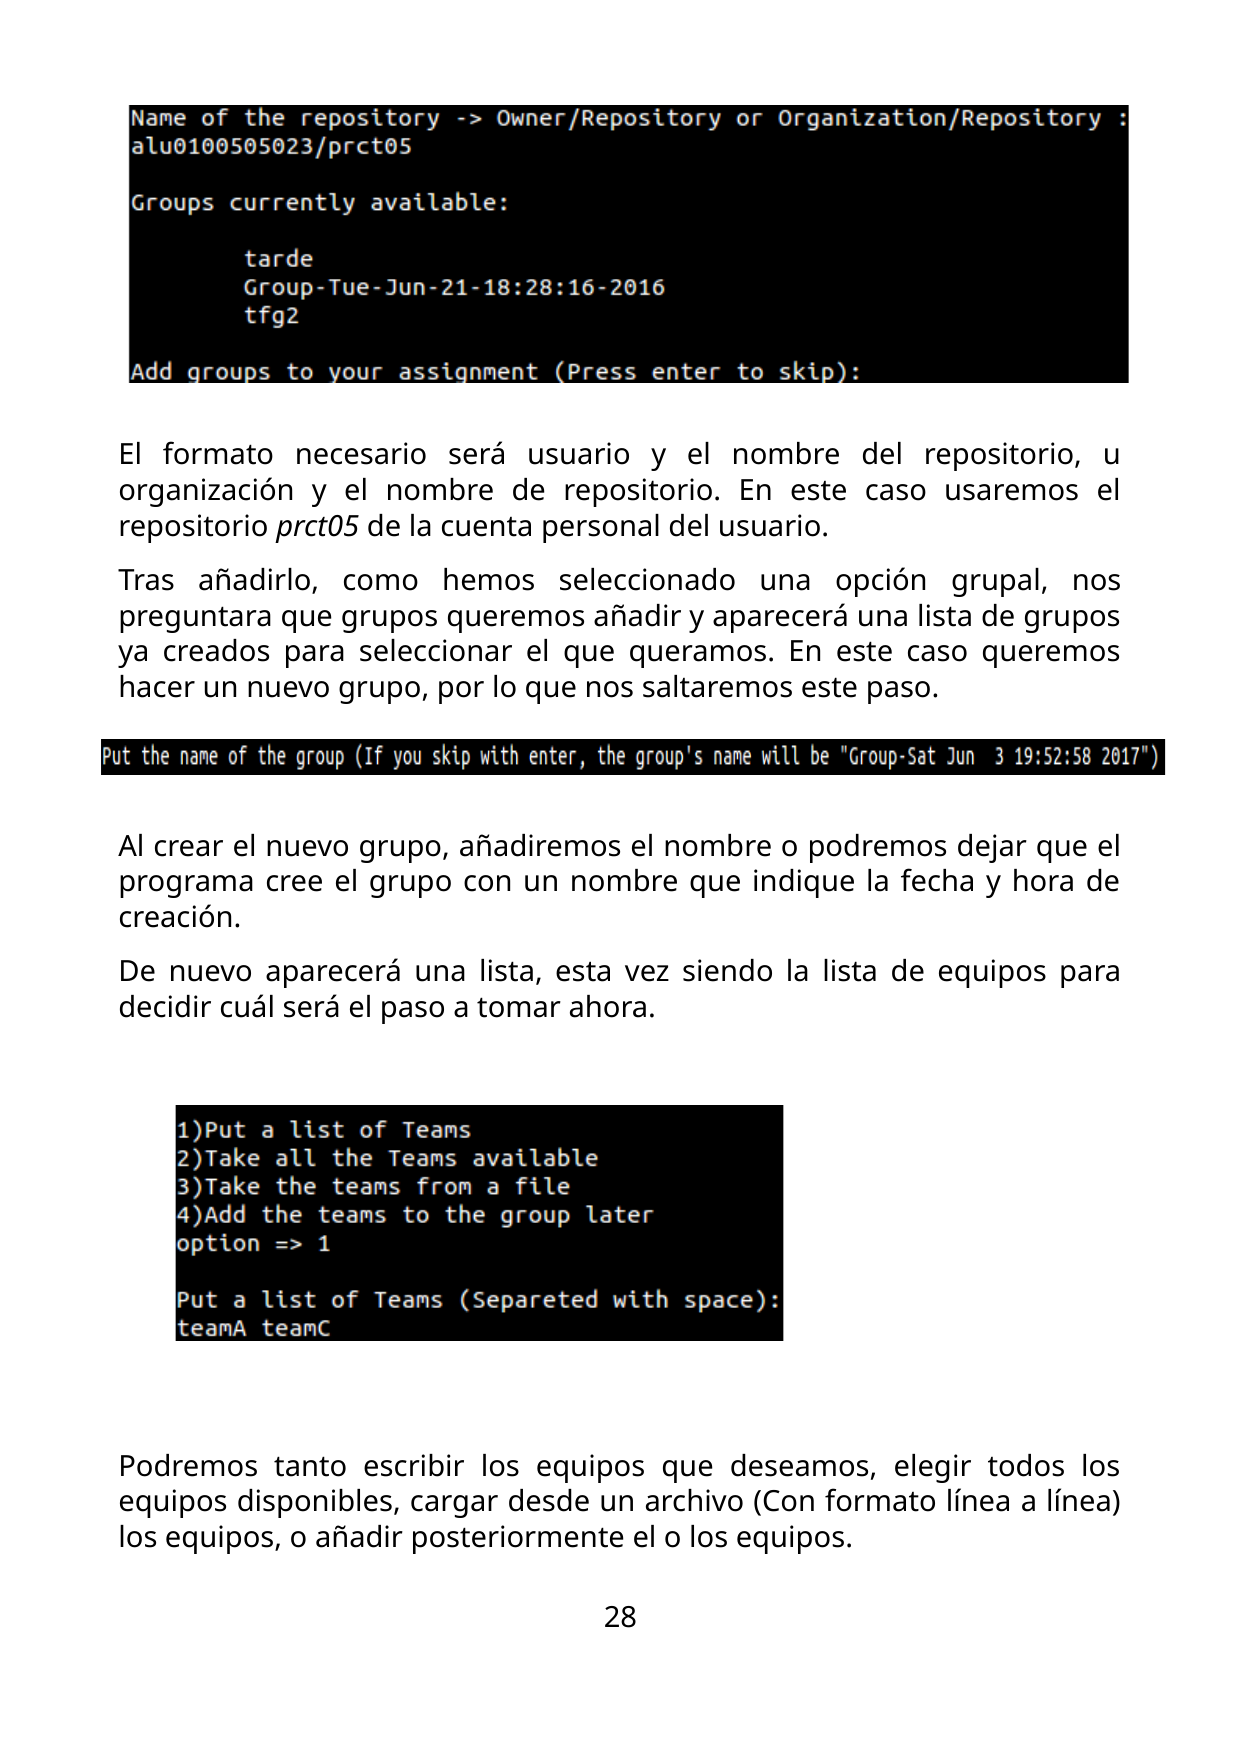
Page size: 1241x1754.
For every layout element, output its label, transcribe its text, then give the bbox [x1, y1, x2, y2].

text El formato necesario será usuario y el nombre del repositorio, u organización y el nombre de repositorio. En este caso usaremos el repositorio prct05 de la cuenta personal del usuario. [118, 433, 1122, 544]
picture [101, 739, 1166, 775]
text Al crear el nuevo grupo, añadiremos el nombre o podremos dejar que el programa cree el grupo con un nombre que indique la fecha y hora de creación. [118, 825, 1122, 936]
text Tras añadirlo, como hemos seleccionado una opción grupal, nos preguntara que grupos queremos añadir y aparecerá una lista de grupos ya creados para seleccionar el que queramos. En este caso queremos hacer un nuevo grupo, por lo que nos saltaremos este paso. [118, 559, 1122, 706]
picture [175, 1105, 784, 1341]
picture [128, 105, 1129, 383]
text De nuevo aparecerá una lista, esta vez siendo la lista de equipos para decidir cuál será el paso a tomar ahora. [118, 951, 1122, 1026]
text Podremos tanto escribir los equipos que deseamos, elegir todos los equipos disponibles, cargar desde un archivo (Con formato línea a línea) los equipos, o añadir posteriormente el o los equipos. [118, 1445, 1122, 1556]
